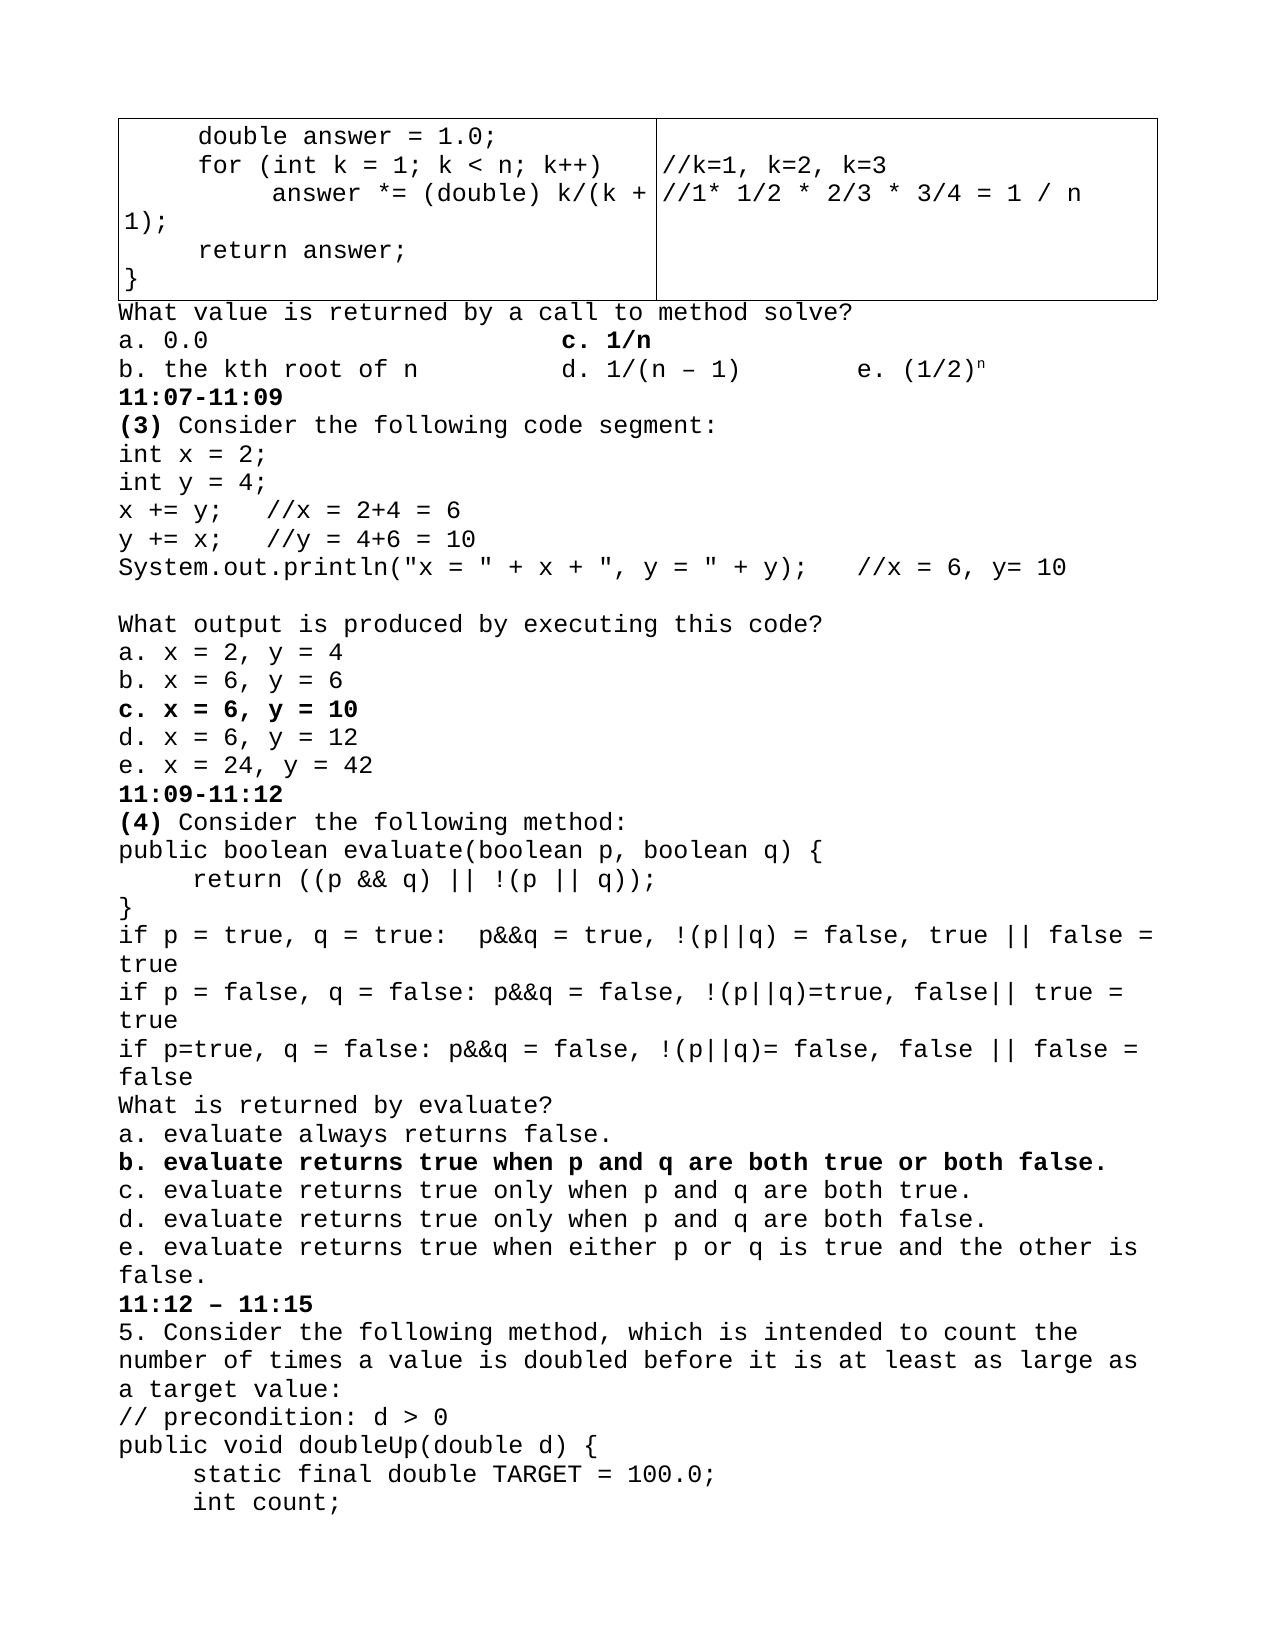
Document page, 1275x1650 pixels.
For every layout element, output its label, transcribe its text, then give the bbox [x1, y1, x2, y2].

text e. x = 24, y = 42 [118, 753, 1157, 781]
text a. x = 2, y = 4 [118, 640, 1157, 668]
text System.out.println("x = " + x + ", y = " + y); //x = 6, y= 10 [118, 555, 1157, 583]
text } [118, 895, 1157, 923]
text // precondition: d > 0 [118, 1405, 1157, 1433]
text e. evaluate returns true when either p or q is true and the other is false. [118, 1235, 1157, 1291]
text a. evaluate always returns false. [118, 1121, 1157, 1150]
text int x = 2; [118, 441, 1157, 470]
text (3) Consider the following code segment: [118, 413, 1157, 441]
text if p = true, q = true: p&&q = true, !(p||q) = false, true || false = true [118, 923, 1157, 980]
text b. x = 6, y = 6 [118, 668, 1157, 696]
text if p = false, q = false: p&&q = false, !(p||q)=true, false|| true = true [118, 980, 1157, 1036]
text static final double TARGET = 100.0; [118, 1461, 1157, 1490]
text x += y; //x = 2+4 = 6 [118, 498, 1157, 526]
text y += x; //y = 4+6 = 10 [118, 526, 1157, 555]
text d. evaluate returns true only when p and q are both false. [118, 1206, 1157, 1235]
text b. the kth root of n d. 1/(n – 1) e. (1/2)n [118, 356, 1157, 385]
text 11:07-11:09 [118, 385, 1157, 413]
text d. x = 6, y = 12 [118, 725, 1157, 753]
text What is returned by evaluate? [118, 1093, 1157, 1121]
text return ((p && q) || !(p || q)); [118, 866, 1157, 895]
text 11:12 – 11:15 [118, 1291, 1157, 1320]
text c. x = 6, y = 10 [118, 696, 1157, 725]
text a. 0.0 c. 1/n [118, 328, 1157, 356]
text public void doubleUp(double d) { [118, 1433, 1157, 1461]
table_header //k=1, k=2, k=3 //1* 1/2 * 2/3 * 3/4 = 1 / n [657, 119, 1157, 300]
text 5. Consider the following method, which is intended to count the number of times a value is doubled before it is at least as large as a target value: [118, 1320, 1157, 1405]
table_header double answer = 1.0; for (int k = 1; k < n; k++) answer *= (double) k/(k + 1); return answer; } [119, 119, 656, 300]
text What value is returned by a call to method solve? [118, 301, 1157, 328]
text int count; [118, 1490, 1157, 1518]
text int y = 4; [118, 470, 1157, 498]
text 11:09-11:12 [118, 781, 1157, 810]
text What output is produced by executing this code? [118, 611, 1157, 640]
text b. evaluate returns true when p and q are both true or both false. [118, 1150, 1157, 1178]
text c. evaluate returns true only when p and q are both true. [118, 1178, 1157, 1206]
text public boolean evaluate(boolean p, boolean q) { [118, 838, 1157, 866]
text (4) Consider the following method: [118, 810, 1157, 838]
text if p=true, q = false: p&&q = false, !(p||q)= false, false || false = false [118, 1036, 1157, 1093]
